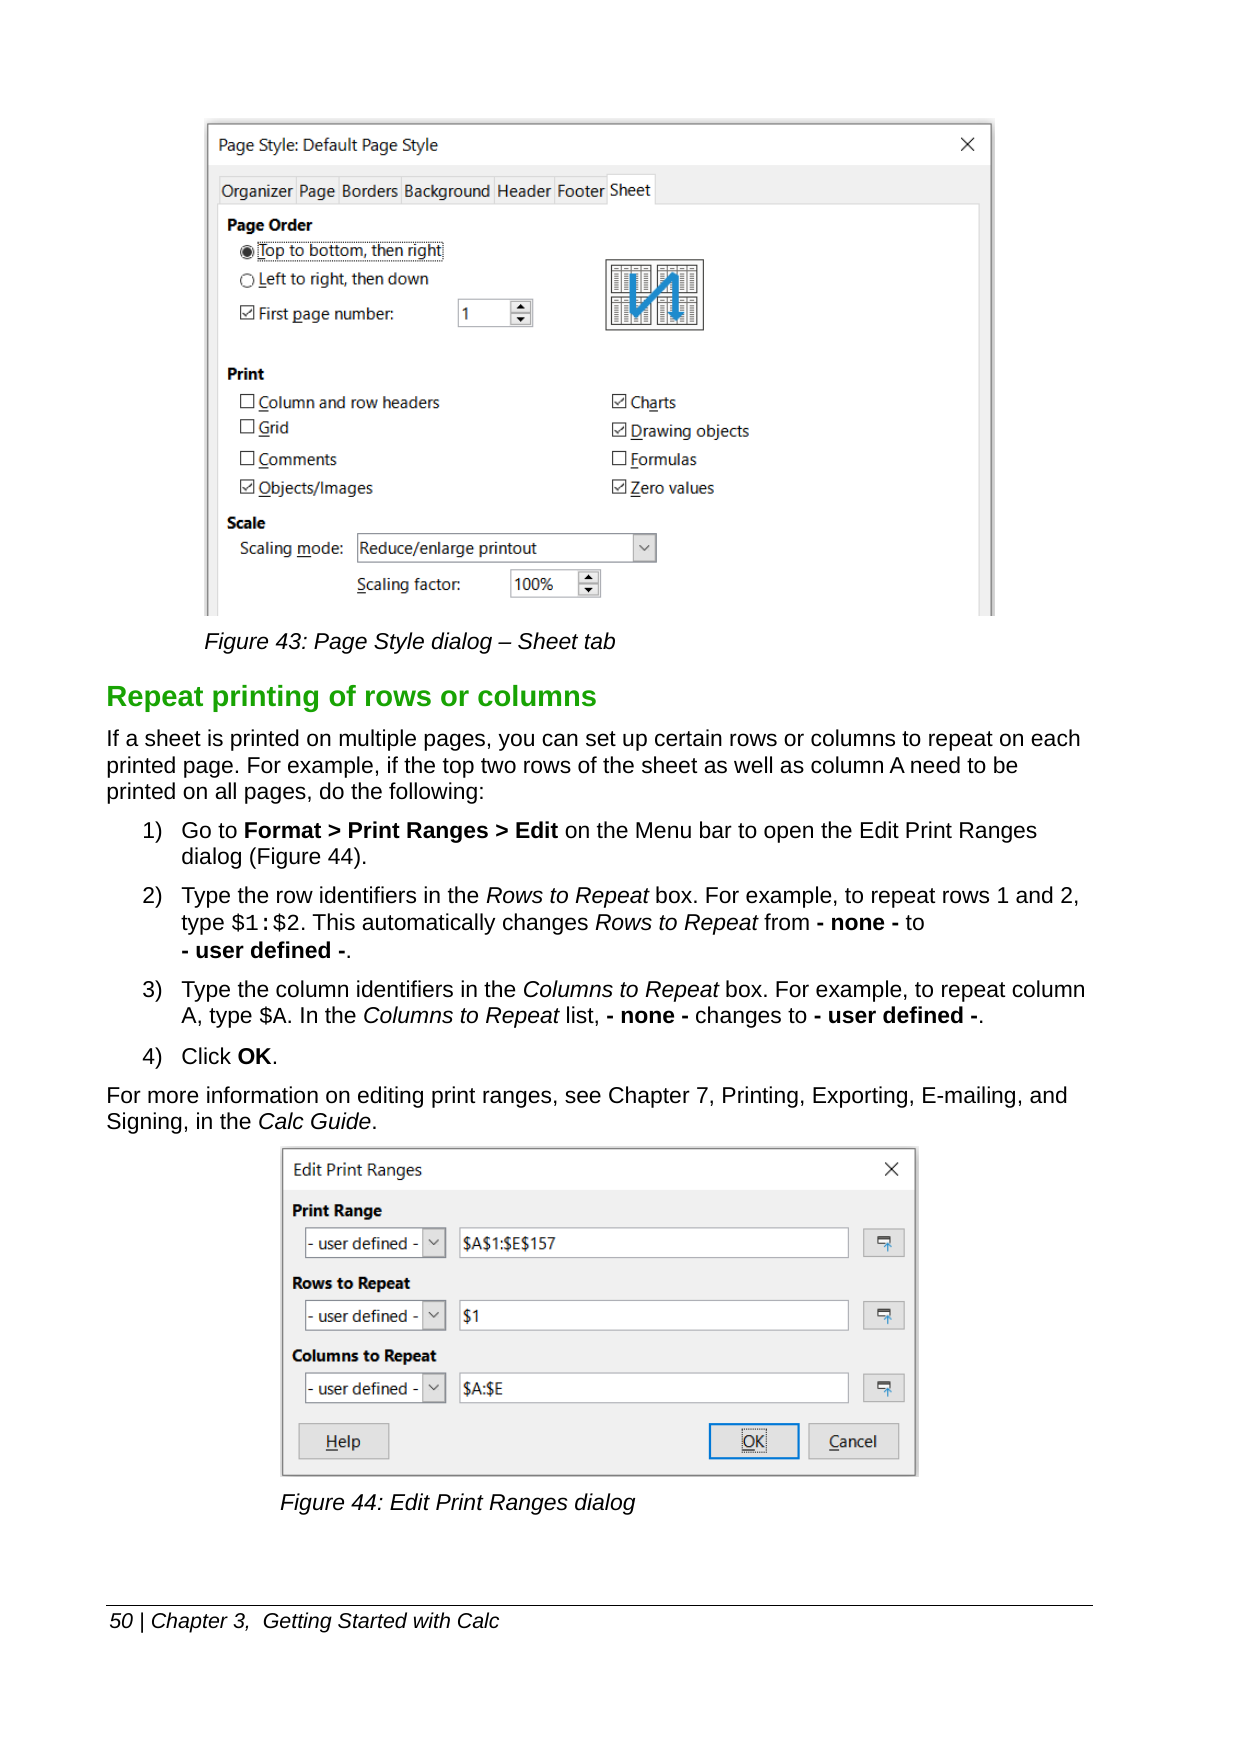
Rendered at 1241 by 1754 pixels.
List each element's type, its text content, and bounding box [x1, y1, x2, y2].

list Type the column identifiers in the Columns to Repeat box. For example, to repeat column A, type $A. In the Columns to Repeat list, - none - changes to - user defined -. [162, 976, 1093, 1030]
text If a sheet is printed on multiple pages, you can set up certain rows or columns to repeat on each printed page. For example, if the top two rows of the sheet as well as column A need to be printed on all pages, do the following: [106, 725, 1093, 804]
list Click OK. [162, 1043, 1093, 1069]
subtitle Repeat printing of rows or columns [106, 679, 1093, 713]
text For more information on editing print ranges, see Chapter 7, Printing, Exporting, E-mailing, and Signing, in the Calc Guide. [106, 1082, 1093, 1134]
text Figure 43: Page Style dialog – Sheet tab [204, 628, 995, 654]
list Go to Format > Print Ranges > Edit on the Menu bar to open the Edit Print Ranges dialog (Figure 44). [162, 817, 1093, 869]
picture [280, 1146, 919, 1477]
picture [204, 118, 995, 616]
text Figure 44: Edit Print Ranges dialog [280, 1489, 919, 1515]
list Type the row identifiers in the Rows to Repeat box. For example, to repeat rows 1 and 2, type $1:$2. This automatically changes Rows to Repeat from - none - to - user defined -. [162, 882, 1093, 963]
